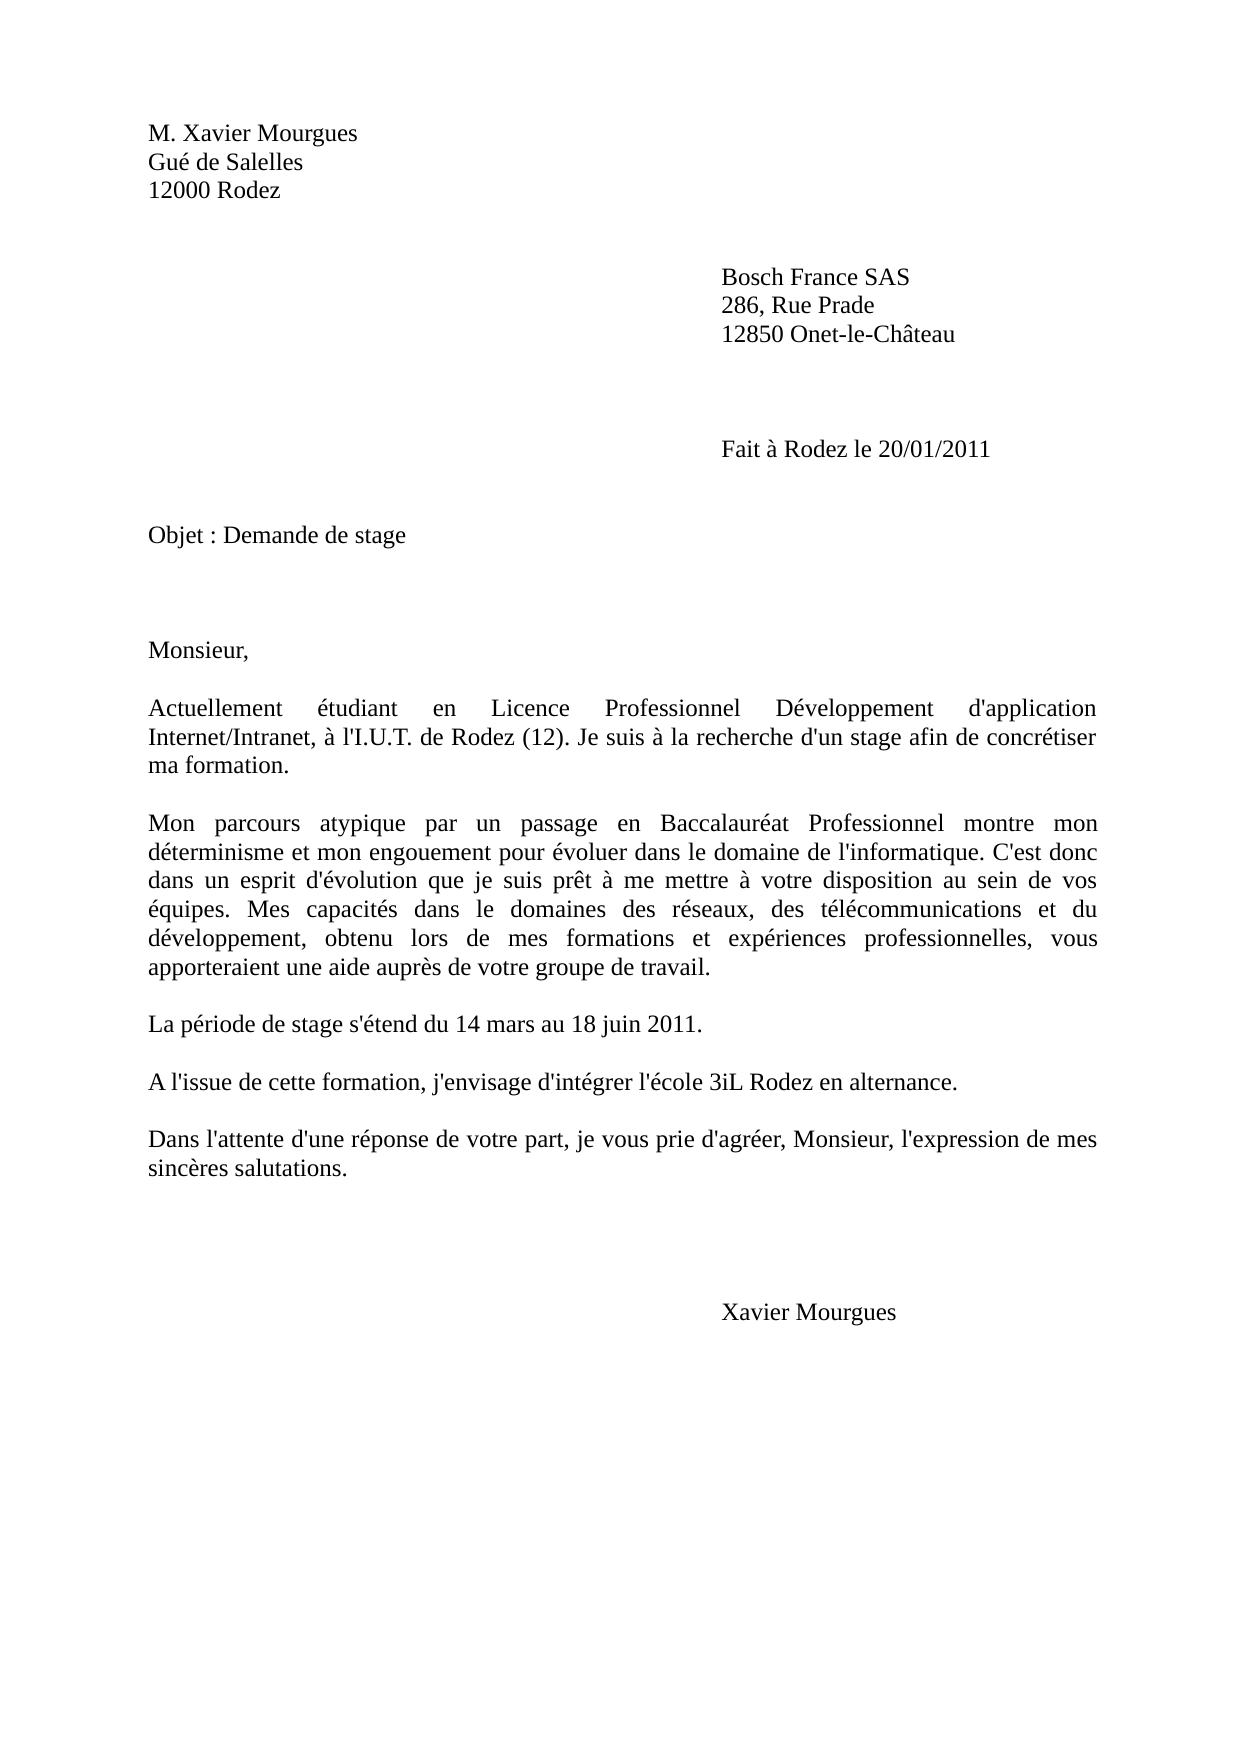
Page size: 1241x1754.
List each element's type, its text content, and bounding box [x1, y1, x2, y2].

text 12850 Onet-le-Château [118, 319, 1122, 348]
text Actuellement étudiant en Licence Professionnel Développement d'application Internet/Intranet, à l'I.U.T. de Rodez (12). Je suis à la recherche d'un stage afin de concrétiser ma formation. [148, 693, 1097, 779]
text Monsieur, [148, 636, 1122, 664]
text Bosch France SAS [118, 262, 1122, 291]
text Objet : Demande de stage [148, 521, 1122, 549]
text A l'issue de cette formation, j'envisage d'intégrer l'école 3iL Rodez en alternance. [148, 1067, 1098, 1096]
text Fait à Rodez le 20/01/2011 [118, 434, 1122, 463]
text Xavier Mourgues [148, 1297, 1098, 1326]
text M. Xavier Mourgues [148, 118, 1122, 147]
text La période de stage s'étend du 14 mars au 18 juin 2011. [148, 1009, 1098, 1038]
text Mon parcours atypique par un passage en Baccalauréat Professionnel montre mon déterminisme et mon engouement pour évoluer dans le domaine de l'informatique. C'est donc dans un esprit d'évolution que je suis prêt à me mettre à votre disposition au sein de vos équipes. Mes capacités dans le domaines des réseaux, des télécommunications et du développement, obtenu lors de mes formations et expériences professionnelles, vous apporteraient une aide auprès de votre groupe de travail. [148, 808, 1098, 981]
text 12000 Rodez [148, 176, 1122, 204]
text Dans l'attente d'une réponse de votre part, je vous prie d'agréer, Monsieur, l'expression de mes sincères salutations. [148, 1124, 1098, 1182]
text Gué de Salelles [148, 147, 1122, 176]
text 286, Rue Prade [118, 291, 1122, 319]
